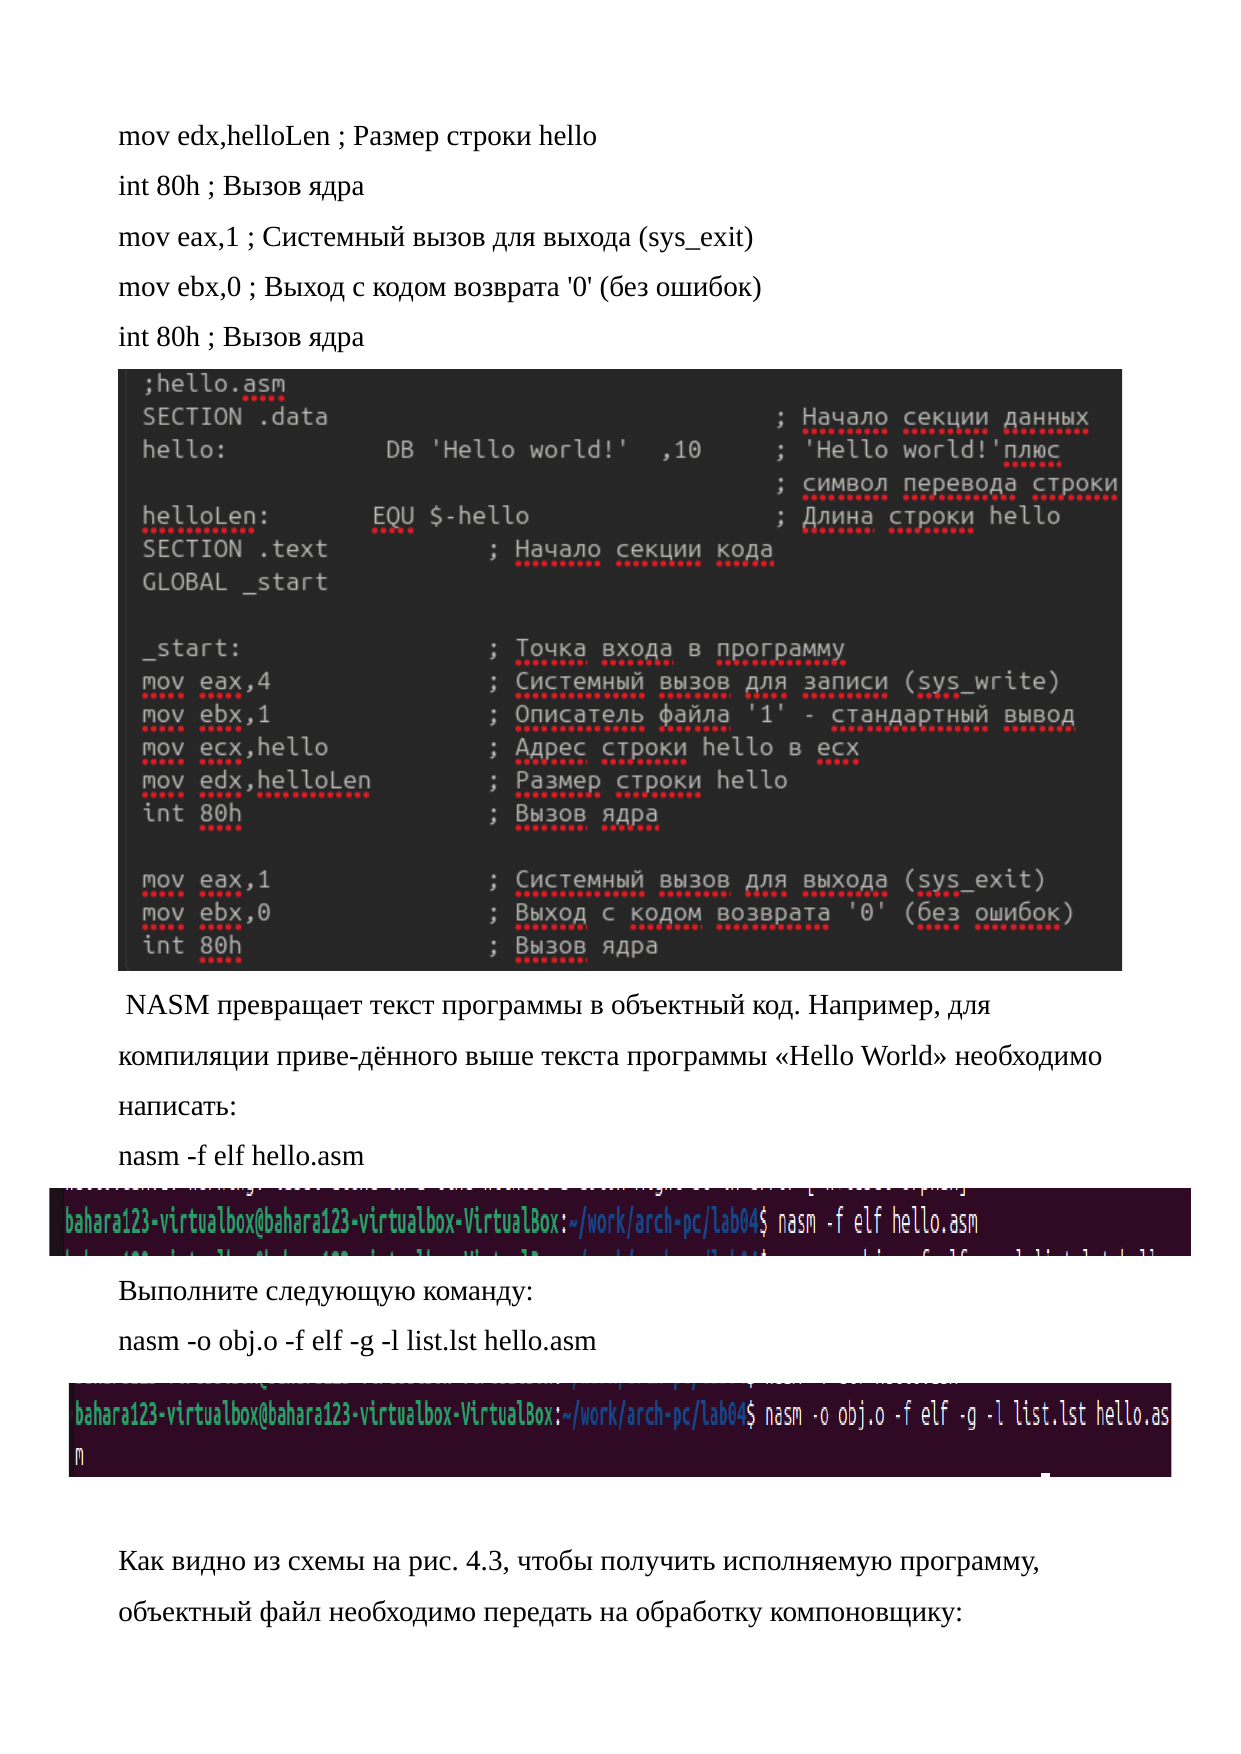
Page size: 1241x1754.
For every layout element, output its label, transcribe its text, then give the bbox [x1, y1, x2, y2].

text NASM превращает текст программы в объектный код. Например, для компиляции приве-дённого выше текста программы «Hello World» необходимо написать: [118, 971, 1122, 1122]
text mov ebx,0 ; Выход с кодом возврата '0' (без ошибок) [118, 269, 1122, 303]
text nasm -f elf hello.asm [118, 1138, 1122, 1172]
text int 80h ; Вызов ядра [118, 168, 1122, 202]
text Выполните следующую команду: [118, 1256, 1122, 1306]
text mov edx,helloLen ; Размер строки hello [118, 118, 1122, 152]
text int 80h ; Вызов ядра [118, 319, 1122, 353]
text mov eax,1 ; Системный вызов для выхода (sys_exit) [118, 219, 1122, 252]
text Как видно из схемы на рис. 4.3, чтобы получить исполняемую программу, объектный файл необходимо передать на обработку компоновщику: [118, 1543, 1122, 1627]
text nasm -o obj.o -f elf -g -l list.lst hello.asm [118, 1323, 1122, 1357]
picture [49, 1188, 1191, 1256]
picture [68, 1383, 1172, 1477]
picture [118, 369, 1123, 971]
